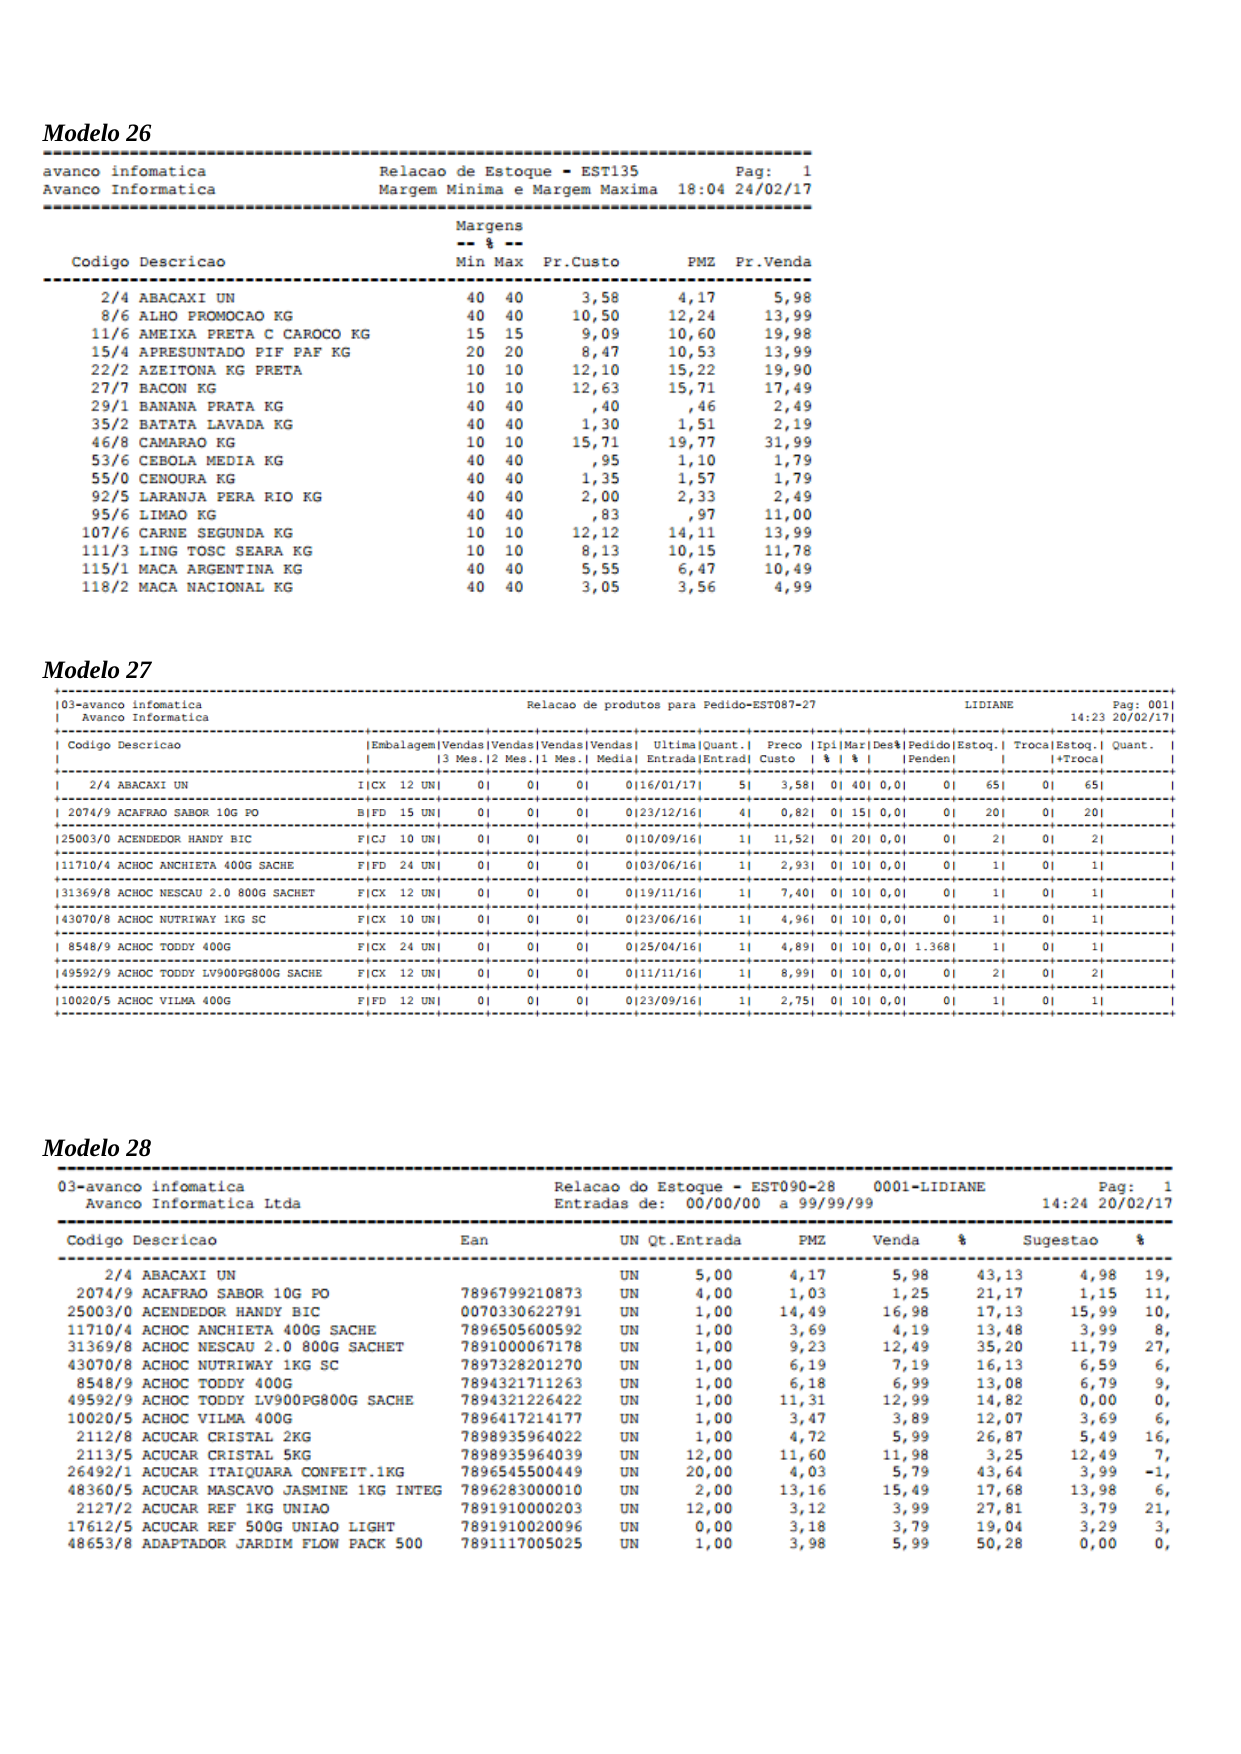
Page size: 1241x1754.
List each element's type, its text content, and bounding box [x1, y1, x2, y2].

text Modelo 27 [42, 655, 1189, 683]
picture [52, 1161, 1179, 1556]
text Modelo 26 [42, 118, 1189, 146]
picture [52, 683, 1179, 1018]
picture [42, 146, 1189, 598]
text Modelo 28 [42, 1133, 1189, 1162]
